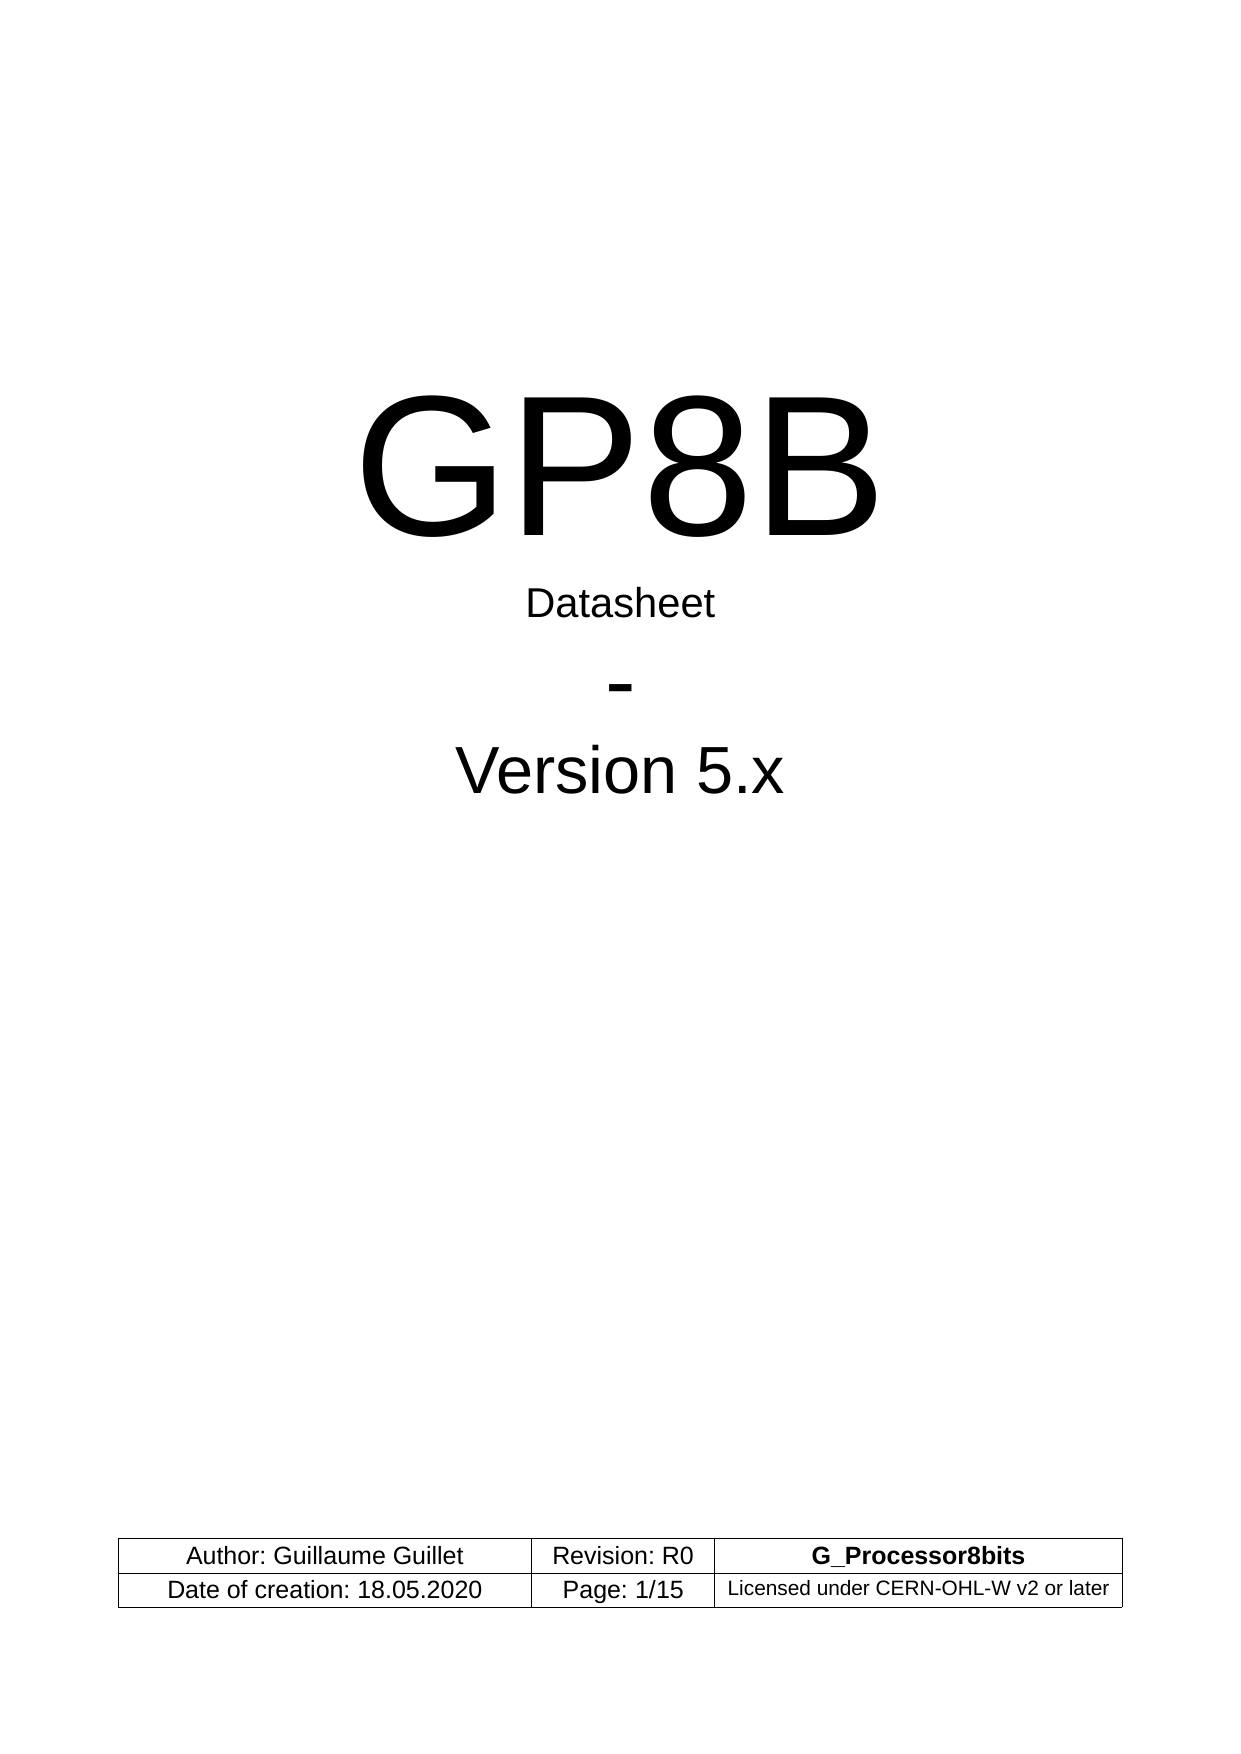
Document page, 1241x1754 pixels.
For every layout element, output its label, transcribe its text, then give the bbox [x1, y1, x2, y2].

text Version 5.x [118, 731, 1122, 808]
text GP8B [118, 348, 1122, 578]
text Datasheet [118, 578, 1122, 626]
text - [118, 626, 1122, 731]
